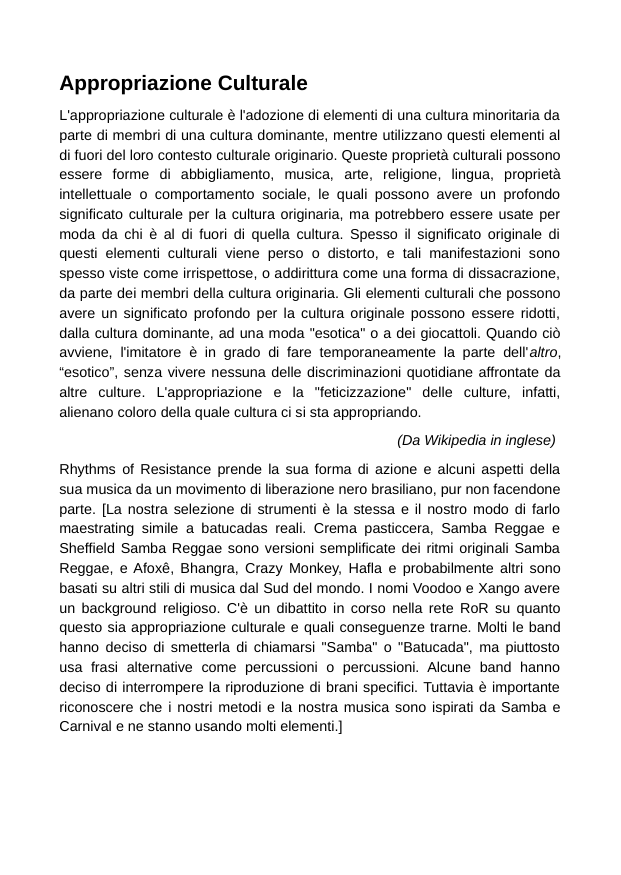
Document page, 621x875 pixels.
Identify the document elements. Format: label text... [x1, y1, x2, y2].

text L'appropriazione culturale è l'adozione di elementi di una cultura minoritaria da parte di membri di una cultura dominante, mentre utilizzano questi elementi al di fuori del loro contesto culturale originario. Queste proprietà culturali possono essere forme di abbigliamento, musica, arte, religione, lingua, proprietà intellettuale o comportamento sociale, le quali possono avere un profondo significato culturale per la cultura originaria, ma potrebbero essere usate per moda da chi è al di fuori di quella cultura. Spesso il significato originale di questi elementi culturali viene perso o distorto, e tali manifestazioni sono spesso viste come irrispettose, o addirittura come una forma di dissacrazione, da parte dei membri della cultura originaria. Gli elementi culturali che possono avere un significato profondo per la cultura originale possono essere ridotti, dalla cultura dominante, ad una moda "esotica" o a dei giocattoli. Quando ciò avviene, l'imitatore è in grado di fare temporaneamente la parte dell'altro, “esotico”, senza vivere nessuna delle discriminazioni quotidiane affrontate da altre culture. L'appropriazione e la "feticizzazione" delle culture, infatti, alienano coloro della quale cultura ci si sta appropriando. [59, 107, 561, 420]
text Rhythms of Resistance prende la sua forma di azione e alcuni aspetti della sua musica da un movimento di liberazione nero brasiliano, pur non facendone parte. [La nostra selezione di strumenti è la stessa e il nostro modo di farlo maestrating simile a batucadas reali. Crema pasticcera, Samba Reggae e Sheffield Samba Reggae sono versioni semplificate dei ritmi originali Samba Reggae, e Afoxê, Bhangra, Crazy Monkey, Hafla e probabilmente altri sono basati su altri stili di musica dal Sud del mondo. I nomi Voodoo e Xango avere un background religioso. C'è un dibattito in corso nella rete RoR su quanto questo sia appropriazione culturale e quali conseguenze trarne. Molti le band hanno deciso di smetterla di chiamarsi "Samba" o "Batucada", ma piuttosto usa frasi alternative come percussioni o percussioni. Alcune band hanno deciso di interrompere la riproduzione di brani specifici. Tuttavia è importante riconoscere che i nostri metodi e la nostra musica sono ispirati da Samba e Carnival e ne stanno usando molti elementi.] [59, 461, 561, 735]
subtitle Appropriazione Culturale [59, 71, 561, 95]
text (Da Wikipedia in inglese) [59, 432, 561, 449]
